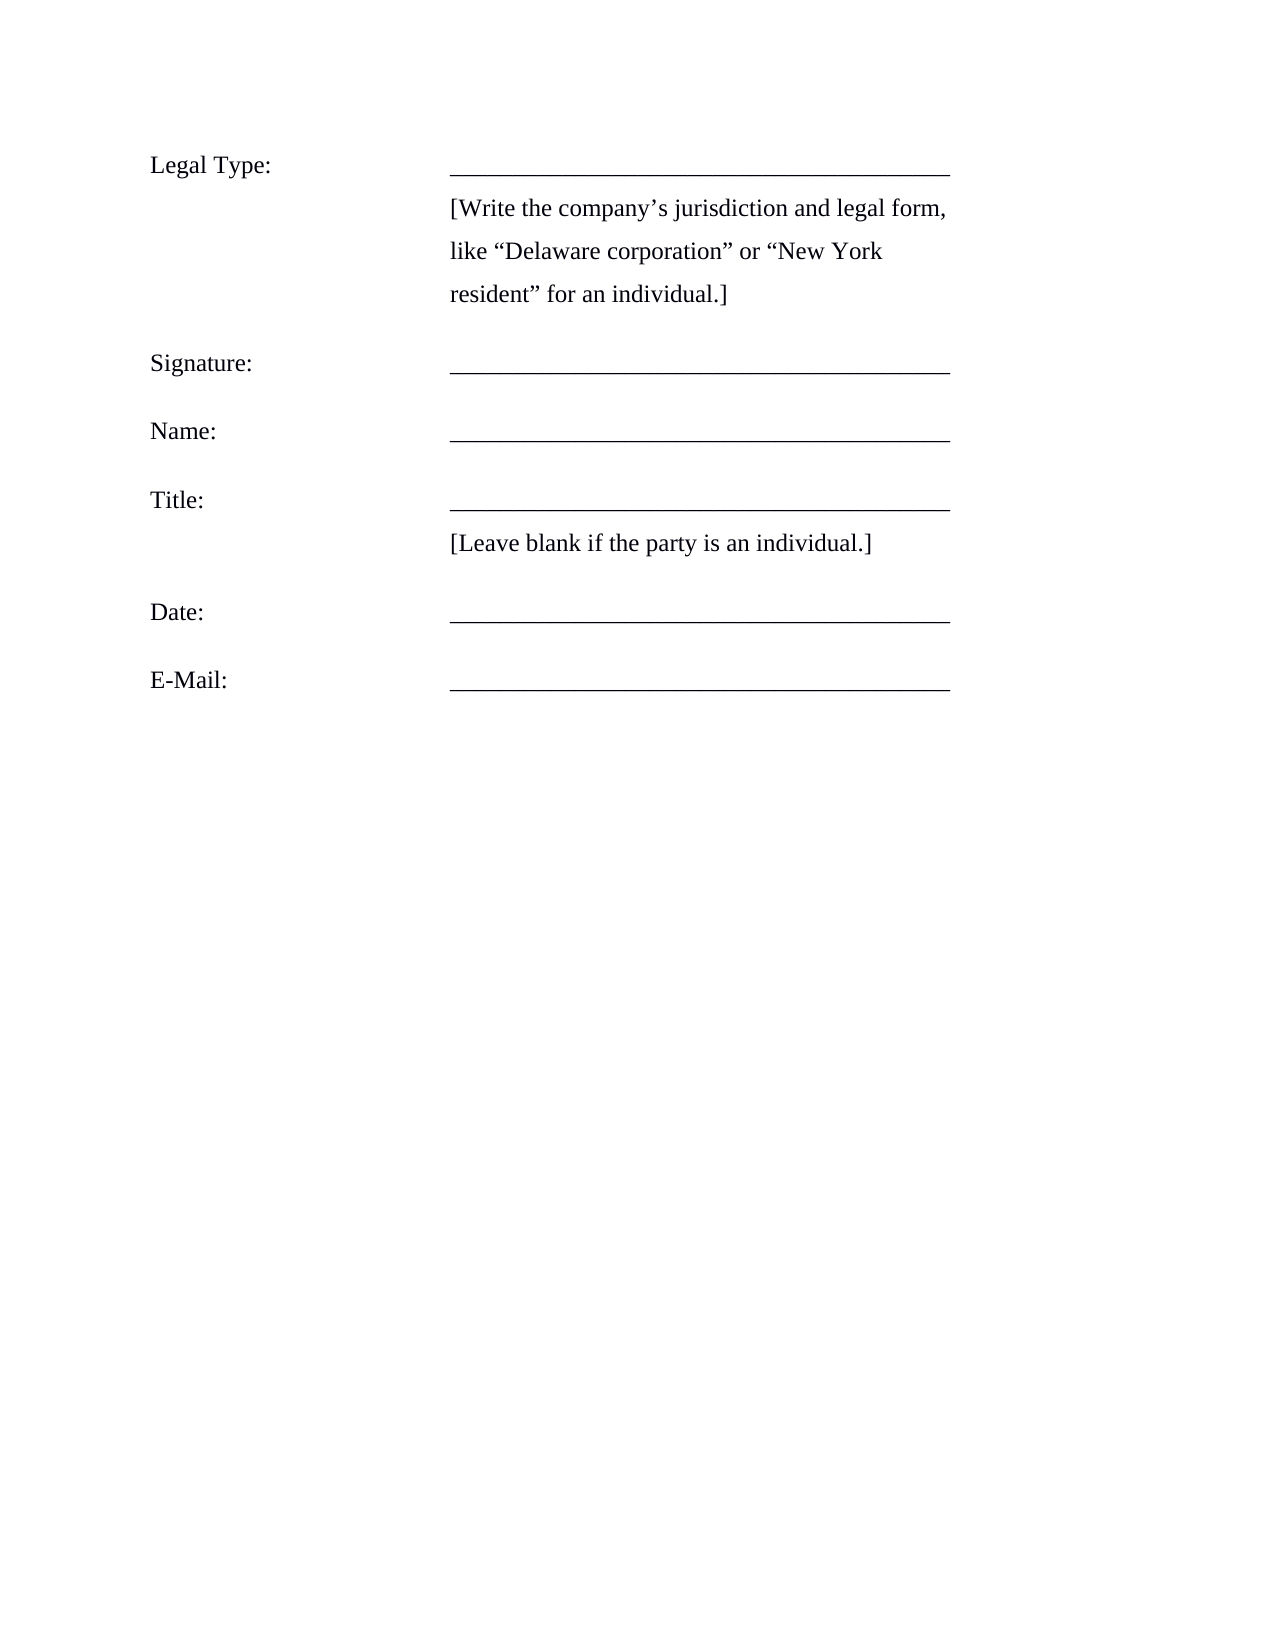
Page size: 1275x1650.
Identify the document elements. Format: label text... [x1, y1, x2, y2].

text Title: ________________________________________ [Leave blank if the party is an individual.] [150, 485, 975, 557]
text Name: ________________________________________ [150, 416, 975, 445]
text Signature: ________________________________________ [150, 348, 975, 377]
text Legal Type: ________________________________________ [Write the company’s jurisdiction and legal form, like “Delaware corporation” or “New York resident” for an individual.] [150, 150, 975, 308]
text E-Mail: ________________________________________ [150, 665, 975, 694]
text Date: ________________________________________ [150, 597, 975, 625]
